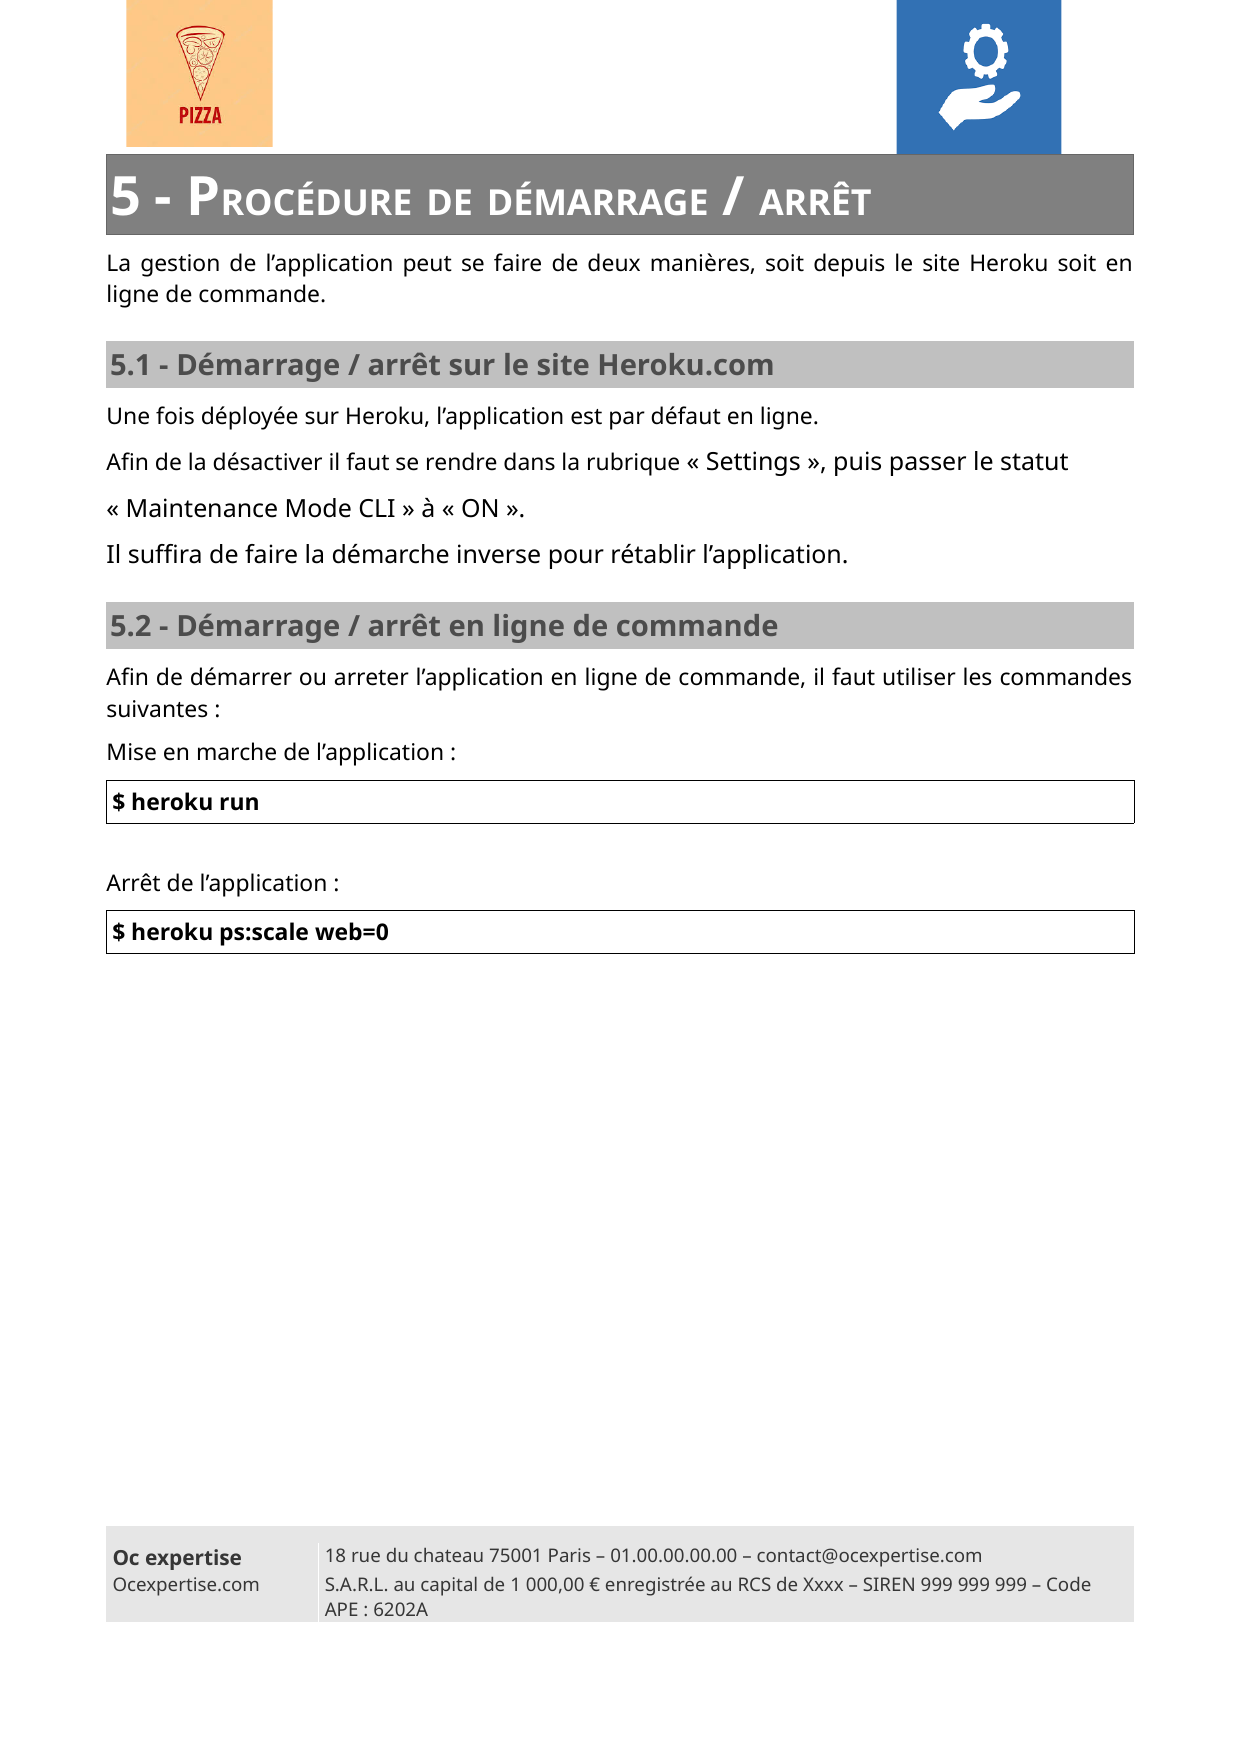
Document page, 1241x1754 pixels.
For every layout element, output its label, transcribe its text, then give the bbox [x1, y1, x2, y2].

text Il suffira de faire la démarche inverse pour rétablir l’application. [106, 537, 1134, 571]
text Mise en marche de l’application : [106, 736, 1134, 767]
subtitle Démarrage / arrêt en ligne de commande [107, 603, 1133, 648]
subtitle Procédure de démarrage / arrêt [107, 155, 1133, 234]
text La gestion de l’application peut se faire de deux manières, soit depuis le site Heroku soit en ligne de commande. [106, 247, 1134, 310]
text Afin de démarrer ou arreter l’application en ligne de commande, il faut utiliser les commandes suivantes : [106, 661, 1134, 724]
subtitle Démarrage / arrêt sur le site Heroku.com [107, 342, 1133, 387]
table_header $ heroku run [107, 781, 1134, 823]
picture [126, 0, 273, 147]
text Arrêt de l’application : [106, 867, 1134, 898]
table_header $ heroku ps:scale web=0 [107, 911, 1134, 953]
text « Maintenance Mode CLI » à « ON ». [106, 490, 1134, 524]
text Une fois déployée sur Heroku, l’application est par défaut en ligne. [106, 400, 1134, 431]
text Afin de la désactiver il faut se rendre dans la rubrique « Settings », puis passer le statut [106, 444, 1134, 478]
picture [896, 0, 1062, 154]
